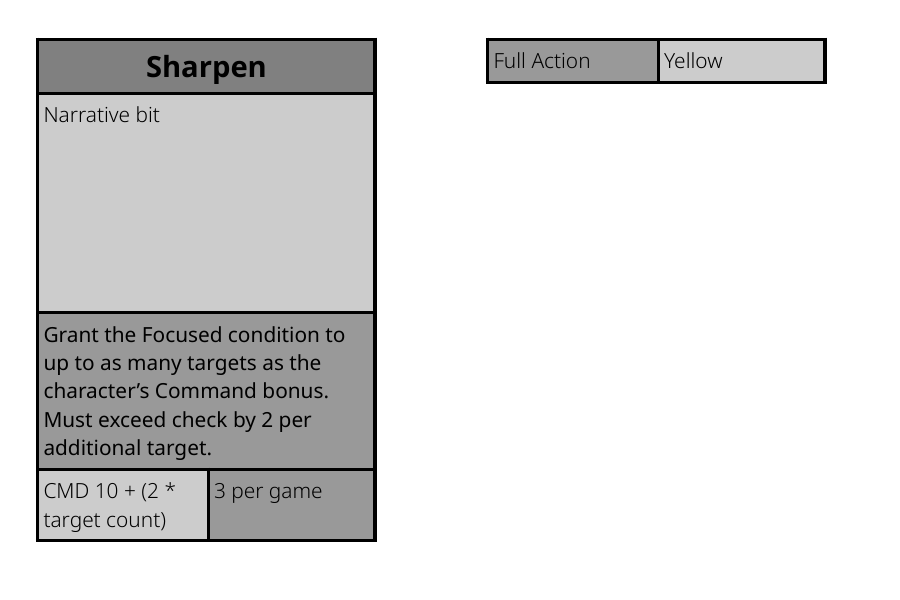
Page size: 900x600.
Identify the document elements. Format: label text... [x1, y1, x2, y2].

table_header Sharpen [39, 41, 373, 92]
table_cell CMD 10 + (2 * target count) [39, 471, 207, 539]
table_cell Yellow [660, 41, 823, 81]
table_cell Narrative bit [39, 95, 373, 311]
table_cell Grant the Focused condition to up to as many targets as the character’s Command bonus. Must exceed check by 2 per additional target. [39, 314, 373, 468]
table_cell Full Action [489, 41, 657, 81]
table_cell 3 per game [210, 471, 373, 539]
